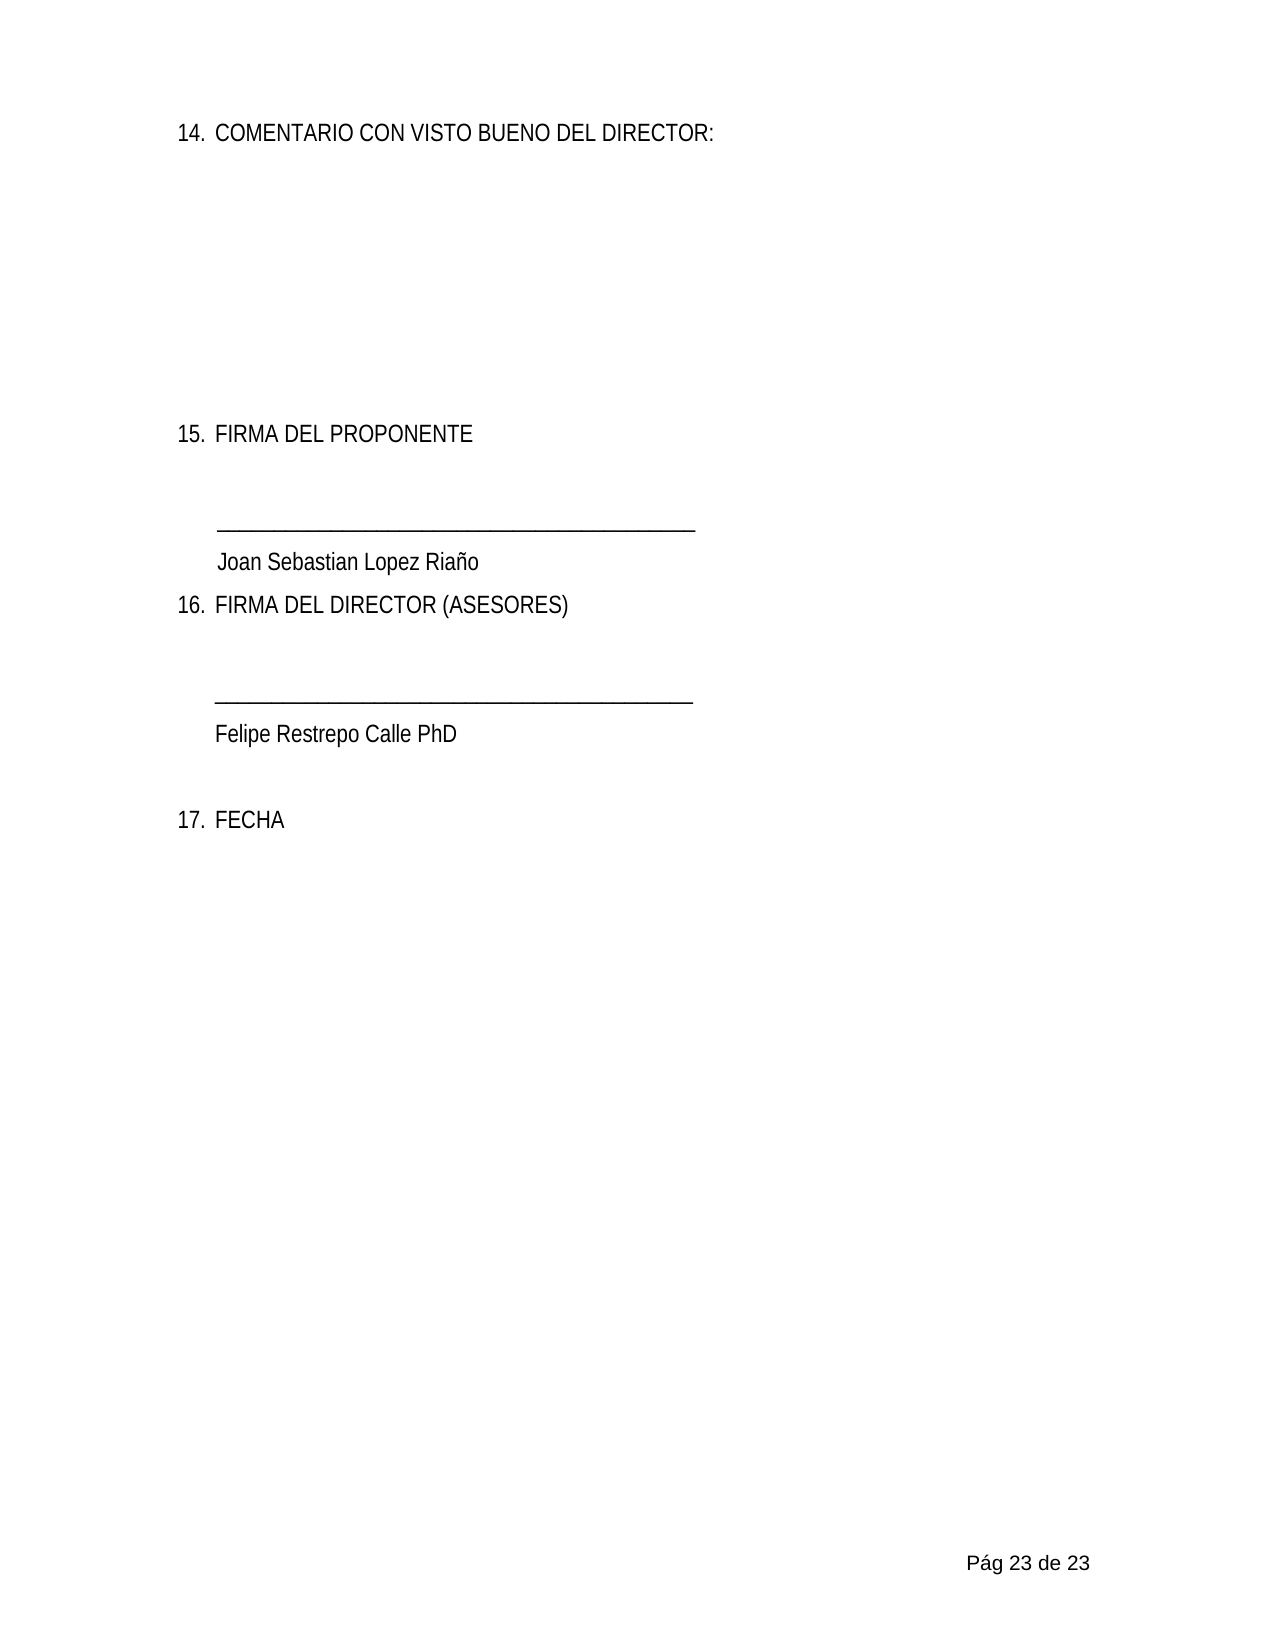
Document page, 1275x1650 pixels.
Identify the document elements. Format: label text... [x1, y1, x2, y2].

list COMENTARIO CON VISTO BUENO DEL DIRECTOR: [177, 118, 1127, 147]
list FIRMA DEL DIRECTOR (ASESORES) [177, 590, 1127, 619]
text Joan Sebastian Lopez Riaño [177, 547, 1127, 576]
list FIRMA DEL PROPONENTE [177, 418, 1127, 447]
text Felipe Restrepo Calle PhD [215, 719, 1127, 748]
text __________________________________________ [215, 676, 1127, 705]
text __________________________________________ [177, 504, 1127, 533]
list FECHA [177, 805, 1127, 833]
